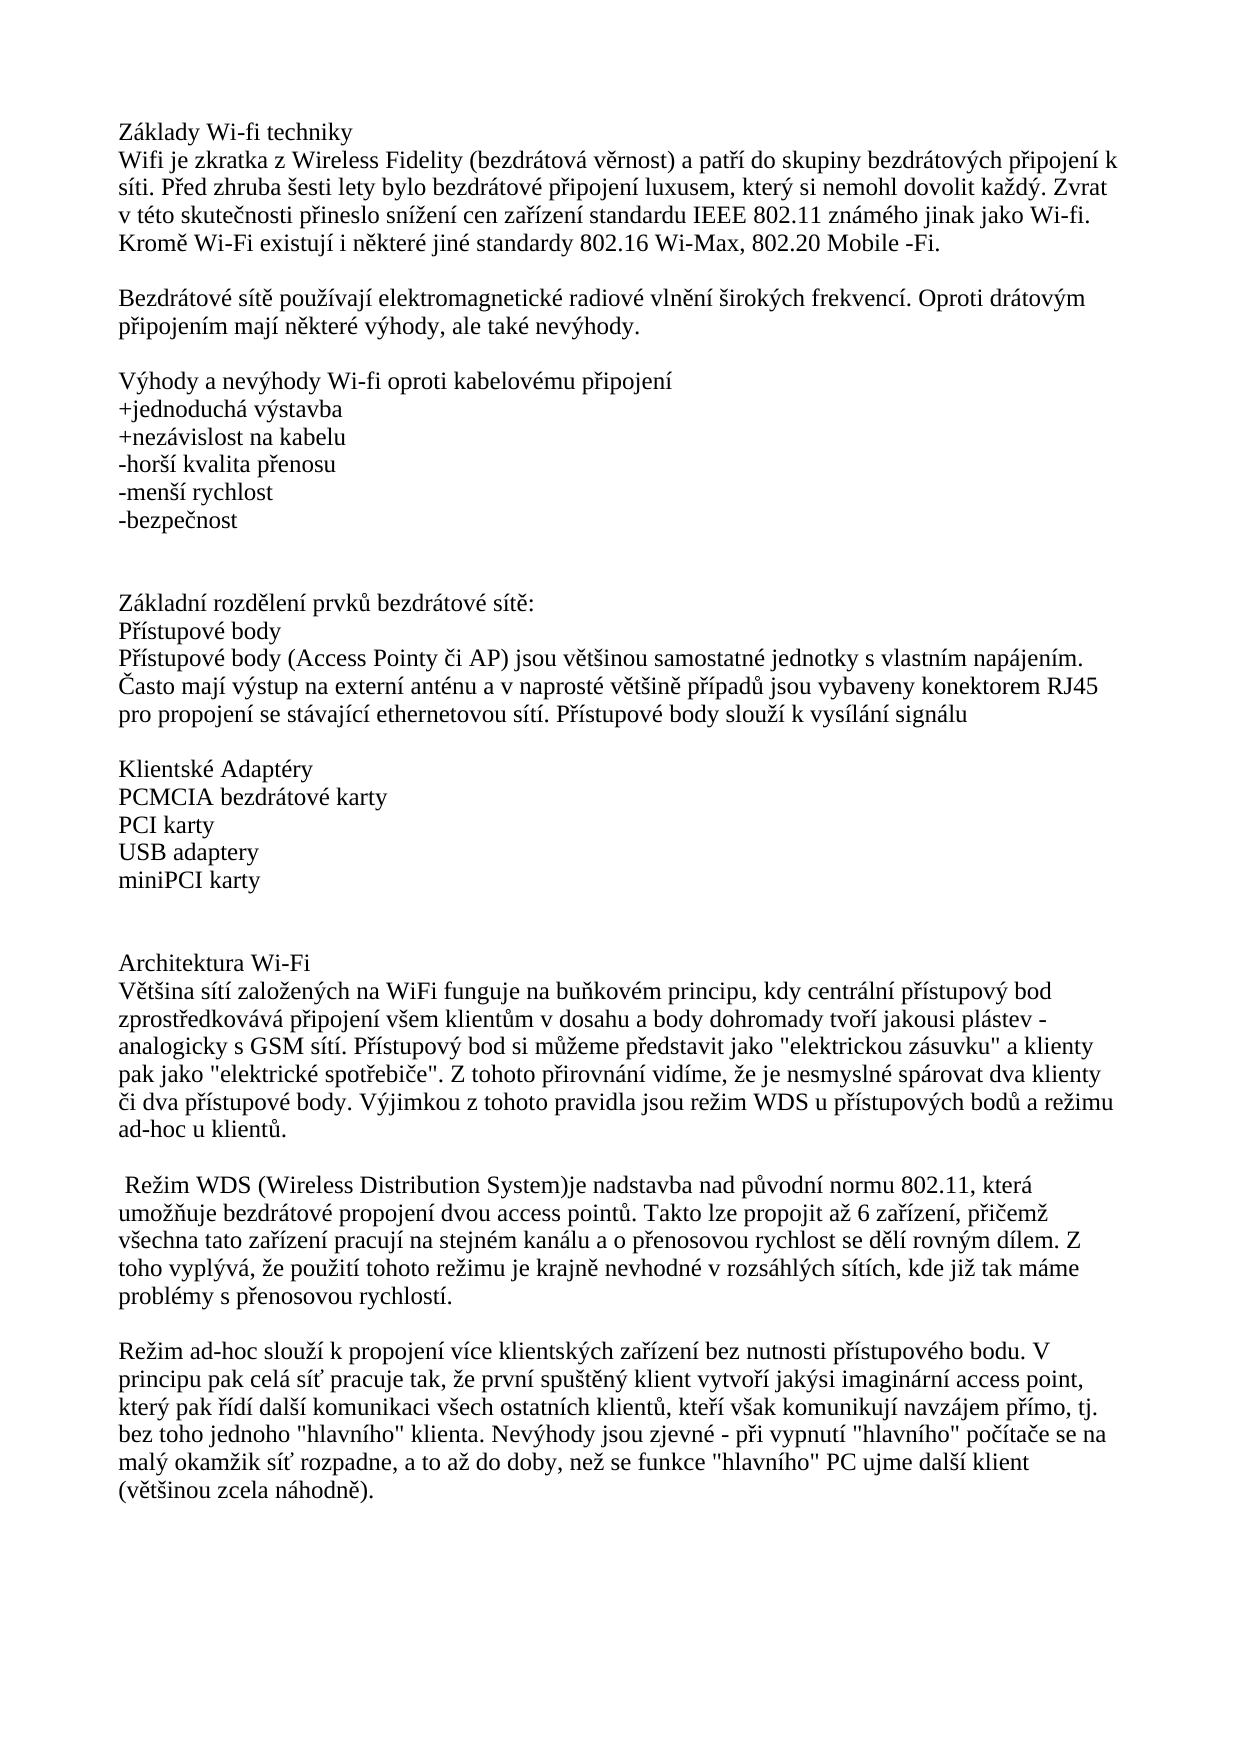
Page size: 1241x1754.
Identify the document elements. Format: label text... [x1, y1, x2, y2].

text Základy Wi-fi techniky [118, 118, 1122, 146]
text PCMCIA bezdrátové karty [118, 783, 1122, 811]
text +nezávislost na kabelu [118, 423, 1122, 451]
text -horší kvalita přenosu [118, 451, 1122, 478]
text Wifi je zkratka z Wireless Fidelity (bezdrátová věrnost) a patří do skupiny bezdrátových připojení k síti. Před zhruba šesti lety bylo bezdrátové připojení luxusem, který si nemohl dovolit každý. Zvrat v této skutečnosti přineslo snížení cen zařízení standardu IEEE 802.11 známého jinak jako Wi-fi. Kromě Wi-Fi existují i některé jiné standardy 802.16 Wi-Max, 802.20 Mobile -Fi. [118, 146, 1122, 257]
text Klientské Adaptéry [118, 755, 1122, 783]
text Architektura Wi-Fi [118, 949, 1122, 977]
text USB adaptery [118, 838, 1122, 866]
text +jednoduchá výstavba [118, 395, 1122, 423]
text Základní rozdělení prvků bezdrátové sítě: [118, 589, 1122, 617]
text Režim WDS (Wireless Distribution System)je nadstavba nad původní normu 802.11, která umožňuje bezdrátové propojení dvou access pointů. Takto lze propojit až 6 zařízení, přičemž všechna tato zařízení pracují na stejném kanálu a o přenosovou rychlost se dělí rovným dílem. Z toho vyplývá, že použití tohoto režimu je krajně nevhodné v rozsáhlých sítích, kde již tak máme problémy s přenosovou rychlostí. [118, 1171, 1122, 1309]
text Bezdrátové sítě používají elektromagnetické radiové vlnění širokých frekvencí. Oproti drátovým připojením mají některé výhody, ale také nevýhody. [118, 284, 1122, 340]
text Režim ad-hoc slouží k propojení více klientských zařízení bez nutnosti přístupového bodu. V principu pak celá síť pracuje tak, že první spuštěný klient vytvoří jakýsi imaginární access point, který pak řídí další komunikaci všech ostatních klientů, kteří však komunikují navzájem přímo, tj. bez toho jednoho "hlavního" klienta. Nevýhody jsou zjevné - při vypnutí "hlavního" počítače se na malý okamžik síť rozpadne, a to až do doby, než se funkce "hlavního" PC ujme další klient (většinou zcela náhodně). [118, 1337, 1122, 1503]
text -bezpečnost [118, 506, 1122, 534]
text Výhody a nevýhody Wi-fi oproti kabelovému připojení [118, 367, 1122, 395]
text PCI karty [118, 811, 1122, 838]
text miniPCI karty [118, 866, 1122, 894]
text Přístupové body [118, 617, 1122, 644]
text -menší rychlost [118, 478, 1122, 506]
text Většina sítí založených na WiFi funguje na buňkovém principu, kdy centrální přístupový bod zprostředkovává připojení všem klientům v dosahu a body dohromady tvoří jakousi plástev - analogicky s GSM sítí. Přístupový bod si můžeme představit jako "elektrickou zásuvku" a klienty pak jako "elektrické spotřebiče". Z tohoto přirovnání vidíme, že je nesmyslné spárovat dva klienty či dva přístupové body. Výjimkou z tohoto pravidla jsou režim WDS u přístupových bodů a režimu ad-hoc u klientů. [118, 977, 1122, 1143]
text Přístupové body (Access Pointy či AP) jsou většinou samostatné jednotky s vlastním napájením. Často mají výstup na externí anténu a v naprosté většině případů jsou vybaveny konektorem RJ45 pro propojení se stávající ethernetovou sítí. Přístupové body slouží k vysílání signálu [118, 644, 1122, 728]
